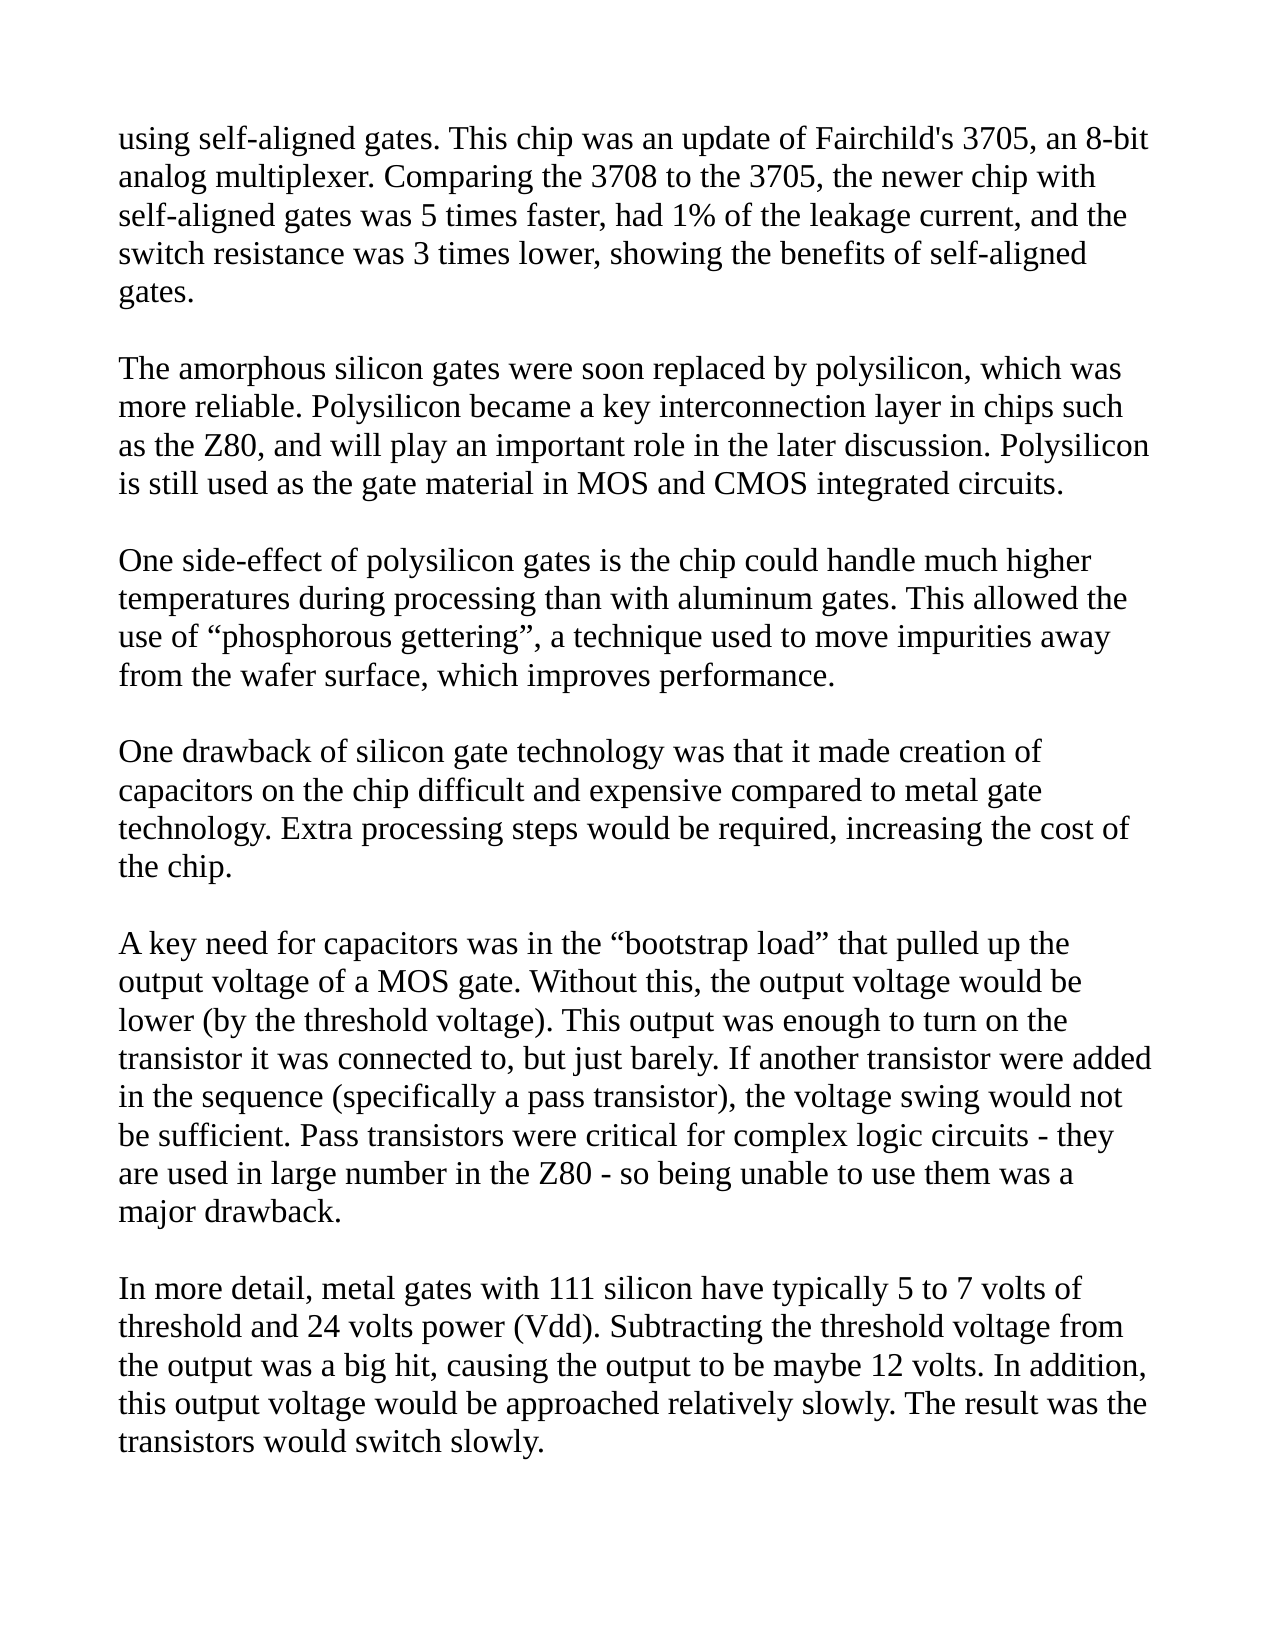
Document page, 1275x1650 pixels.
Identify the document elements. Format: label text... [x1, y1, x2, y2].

text using self-aligned gates. This chip was an update of Fairchild's 3705, an 8-bit analog multiplexer. Comparing the 3708 to the 3705, the newer chip with self-aligned gates was 5 times faster, had 1% of the leakage current, and the switch resistance was 3 times lower, showing the benefits of self-aligned gates. [118, 118, 1157, 310]
text One side-effect of polysilicon gates is the chip could handle much higher temperatures during processing than with aluminum gates. This allowed the use of “phosphorous gettering”, a technique used to move impurities away from the wafer surface, which improves performance. [118, 540, 1157, 693]
text One drawback of silicon gate technology was that it made creation of capacitors on the chip difficult and expensive compared to metal gate technology. Extra processing steps would be required, increasing the cost of the chip. [118, 731, 1157, 885]
text A key need for capacitors was in the “bootstrap load” that pulled up the output voltage of a MOS gate. Without this, the output voltage would be lower (by the threshold voltage). This output was enough to turn on the transistor it was connected to, but just barely. If another transistor were added in the sequence (specifically a pass transistor), the voltage swing would not be sufficient. Pass transistors were critical for complex logic circuits - they are used in large number in the Z80 - so being unable to use them was a major drawback. [118, 923, 1157, 1230]
text In more detail, metal gates with 111 silicon have typically 5 to 7 volts of threshold and 24 volts power (Vdd). Subtracting the threshold voltage from the output was a big hit, causing the output to be maybe 12 volts. In addition, this output voltage would be approached relatively slowly. The result was the transistors would switch slowly. [118, 1268, 1157, 1460]
text The amorphous silicon gates were soon replaced by polysilicon, which was more reliable. Polysilicon became a key interconnection layer in chips such as the Z80, and will play an important role in the later discussion. Polysilicon is still used as the gate material in MOS and CMOS integrated circuits. [118, 348, 1157, 501]
